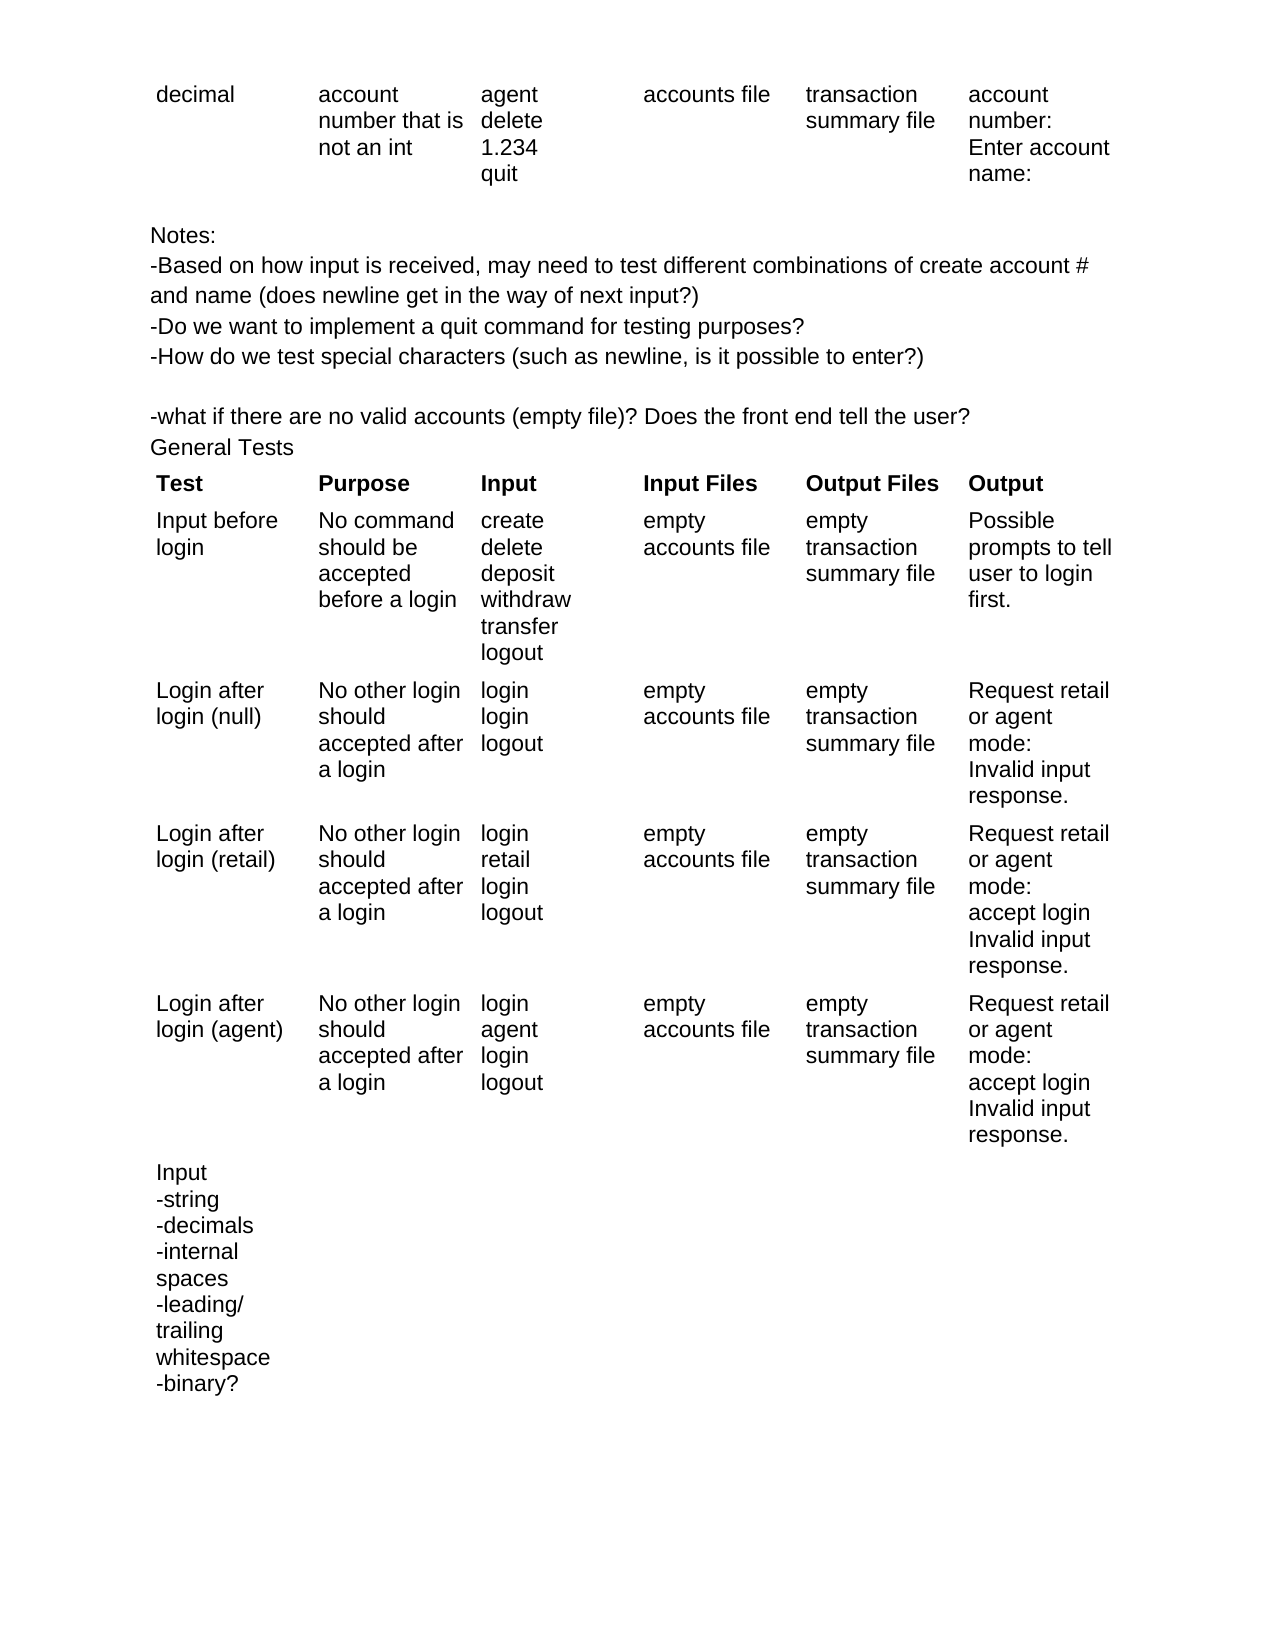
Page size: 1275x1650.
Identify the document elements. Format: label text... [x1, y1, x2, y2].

table_cell No command should be accepted before a login [313, 502, 475, 671]
text -How do we test special characters (such as newline, is it possible to enter?) [150, 343, 1125, 369]
table_cell [313, 1402, 475, 1440]
table_cell [638, 1478, 800, 1516]
table_header Output Files [800, 464, 962, 502]
table_cell [800, 1478, 962, 1516]
table_cell Possible prompts to tell user to login first. [963, 502, 1125, 671]
table_cell Request retail or agent mode: Invalid input response. [963, 671, 1125, 814]
table_cell empty transaction summary file [800, 502, 962, 671]
table_header Test [150, 464, 312, 502]
text General Tests [150, 433, 1125, 460]
table_cell [800, 1402, 962, 1440]
table_header Purpose [313, 464, 475, 502]
table_cell No other login should accepted after a login [313, 984, 475, 1153]
table_cell accounts file [638, 75, 800, 192]
table_cell Login after login (null) [150, 671, 312, 814]
table_cell No other login should accepted after a login [313, 671, 475, 814]
table_cell [638, 1154, 800, 1402]
table_cell empty transaction summary file [800, 671, 962, 814]
table_cell [475, 1154, 637, 1402]
table_cell [963, 1154, 1125, 1402]
table_cell login retail login logout [475, 814, 637, 984]
table_cell login agent login logout [475, 984, 637, 1153]
table_cell [313, 1440, 475, 1478]
table_cell Input before login [150, 502, 312, 671]
table_cell empty transaction summary file [800, 814, 962, 984]
table_cell Login after login (agent) [150, 984, 312, 1153]
table_cell empty accounts file [638, 984, 800, 1153]
table_header Output [963, 464, 1125, 502]
table_cell [963, 1402, 1125, 1440]
table_cell [475, 1402, 637, 1440]
table_cell empty accounts file [638, 814, 800, 984]
table_cell [800, 1154, 962, 1402]
table_cell [313, 1478, 475, 1516]
table_cell No other login should accepted after a login [313, 814, 475, 984]
table_cell [800, 1440, 962, 1478]
table_cell decimal [150, 75, 312, 192]
table_cell [150, 1402, 312, 1440]
table_cell [150, 1440, 312, 1478]
table_cell account number: Enter account name: [963, 75, 1125, 192]
table_cell empty accounts file [638, 502, 800, 671]
table_cell account number that is not an int [313, 75, 475, 192]
text Notes: [150, 222, 1125, 248]
table_cell empty transaction summary file [800, 984, 962, 1153]
table_cell [963, 1478, 1125, 1516]
table_cell Request retail or agent mode: accept login Invalid input response. [963, 814, 1125, 984]
table_cell login login logout [475, 671, 637, 814]
table_cell Request retail or agent mode: accept login Invalid input response. [963, 984, 1125, 1153]
table_cell [475, 1440, 637, 1478]
table_cell [313, 1154, 475, 1402]
text -what if there are no valid accounts (empty file)? Does the front end tell the user? [150, 403, 1125, 430]
table_cell agent delete 1.234 quit [475, 75, 637, 192]
text -Based on how input is received, may need to test different combinations of create account # and name (does newline get in the way of next input?) [150, 252, 1125, 309]
table_cell empty accounts file [638, 671, 800, 814]
table_cell transaction summary file [800, 75, 962, 192]
table_cell [150, 1478, 312, 1516]
table_cell [638, 1440, 800, 1478]
table_cell Login after login (retail) [150, 814, 312, 984]
table_cell create delete deposit withdraw transfer logout [475, 502, 637, 671]
table_cell [963, 1440, 1125, 1478]
table_header Input [475, 464, 637, 502]
text -Do we want to implement a quit command for testing purposes? [150, 313, 1125, 339]
table_header Input Files [638, 464, 800, 502]
table_cell [638, 1402, 800, 1440]
table_cell [475, 1478, 637, 1516]
table_cell Input -string -decimals -internal spaces -leading/trailing whitespace -binary? [150, 1154, 312, 1402]
